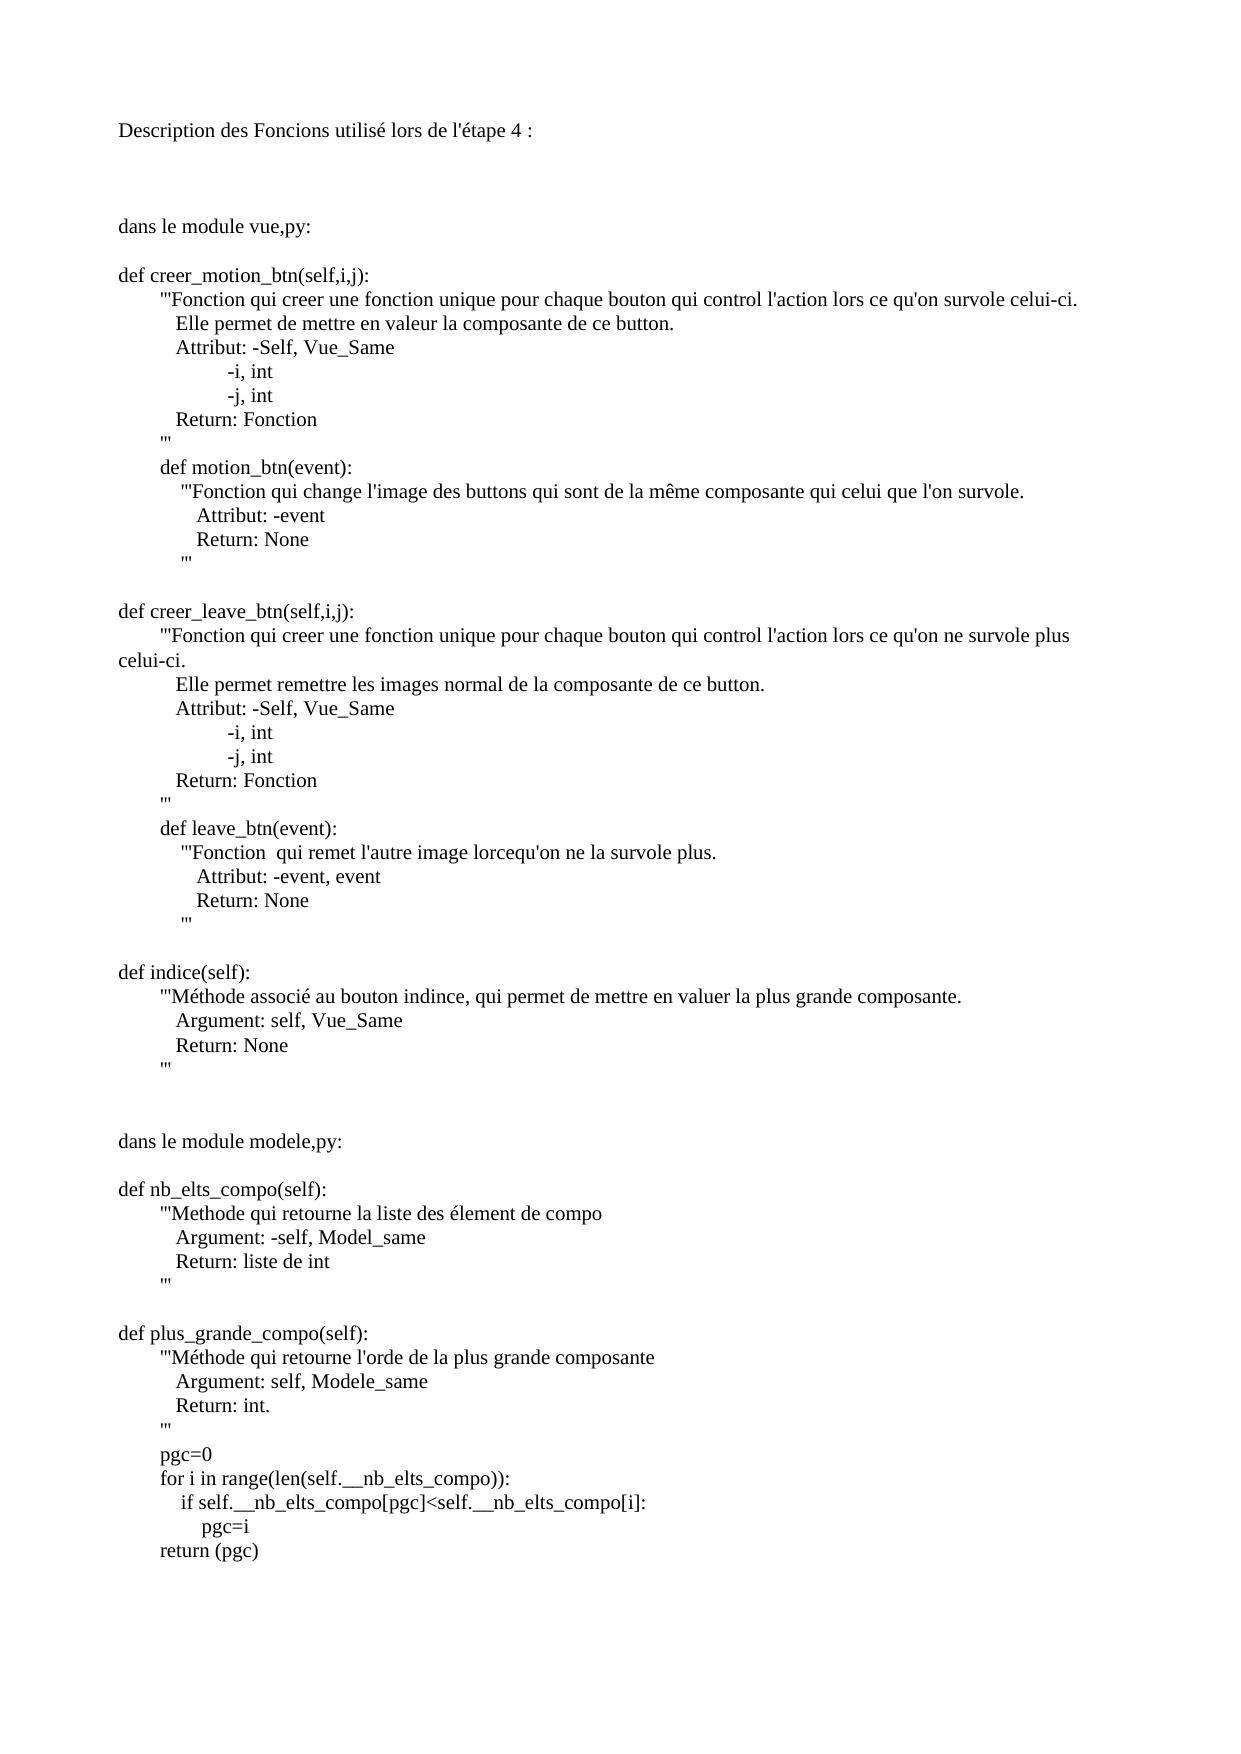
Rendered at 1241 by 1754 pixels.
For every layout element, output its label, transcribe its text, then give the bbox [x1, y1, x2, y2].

text Attribut: -event, event [118, 864, 1122, 888]
text ''' [118, 431, 1122, 455]
text '''Méthode associé au bouton indince, qui permet de mettre en valuer la plus grande composante. [118, 984, 1122, 1008]
text ''' [118, 1417, 1122, 1442]
text Description des Foncions utilisé lors de l'étape 4 : [118, 118, 1122, 142]
text ''' [118, 792, 1122, 816]
text def nb_elts_compo(self): [118, 1177, 1122, 1201]
text '''Fonction qui remet l'autre image lorcequ'on ne la survole plus. [118, 840, 1122, 864]
text -j, int [118, 744, 1122, 768]
text def plus_grande_compo(self): [118, 1321, 1122, 1345]
text Return: liste de int [118, 1249, 1122, 1273]
text ''' [118, 1057, 1122, 1081]
text ''' [118, 912, 1122, 936]
text def leave_btn(event): [118, 816, 1122, 840]
text for i in range(len(self.__nb_elts_compo)): [118, 1466, 1122, 1490]
text Return: None [118, 1032, 1122, 1057]
text dans le module vue,py: [118, 214, 1122, 238]
text '''Fonction qui creer une fonction unique pour chaque bouton qui control l'action lors ce qu'on survole celui-ci. [118, 287, 1122, 311]
text ''' [118, 1273, 1122, 1297]
text pgc=0 [118, 1442, 1122, 1466]
text Return: Fonction [118, 768, 1122, 792]
text if self.__nb_elts_compo[pgc]<self.__nb_elts_compo[i]: [118, 1490, 1122, 1514]
text Argument: self, Modele_same [118, 1369, 1122, 1393]
text '''Méthode qui retourne l'orde de la plus grande composante [118, 1345, 1122, 1369]
text Return: int. [118, 1393, 1122, 1417]
text -i, int [118, 359, 1122, 383]
text Attribut: -Self, Vue_Same [118, 696, 1122, 720]
text def creer_motion_btn(self,i,j): [118, 262, 1122, 287]
text def creer_leave_btn(self,i,j): [118, 599, 1122, 623]
text -j, int [118, 383, 1122, 407]
text '''Fonction qui change l'image des buttons qui sont de la même composante qui celui que l'on survole. [118, 479, 1122, 503]
text pgc=i [118, 1514, 1122, 1538]
text Attribut: -event [118, 503, 1122, 527]
text Argument: self, Vue_Same [118, 1008, 1122, 1032]
text ''' [118, 551, 1122, 575]
text Argument: -self, Model_same [118, 1225, 1122, 1249]
text Return: Fonction [118, 407, 1122, 431]
text Return: None [118, 888, 1122, 912]
text def indice(self): [118, 960, 1122, 984]
text def motion_btn(event): [118, 455, 1122, 479]
text -i, int [118, 720, 1122, 744]
text Elle permet de mettre en valeur la composante de ce button. [118, 311, 1122, 335]
text Elle permet remettre les images normal de la composante de ce button. [118, 672, 1122, 696]
text dans le module modele,py: [118, 1129, 1122, 1153]
text '''Fonction qui creer une fonction unique pour chaque bouton qui control l'action lors ce qu'on ne survole plus celui-ci. [118, 623, 1122, 672]
text Return: None [118, 527, 1122, 551]
text return (pgc) [118, 1538, 1122, 1562]
text Attribut: -Self, Vue_Same [118, 335, 1122, 359]
text '''Methode qui retourne la liste des élement de compo [118, 1201, 1122, 1225]
